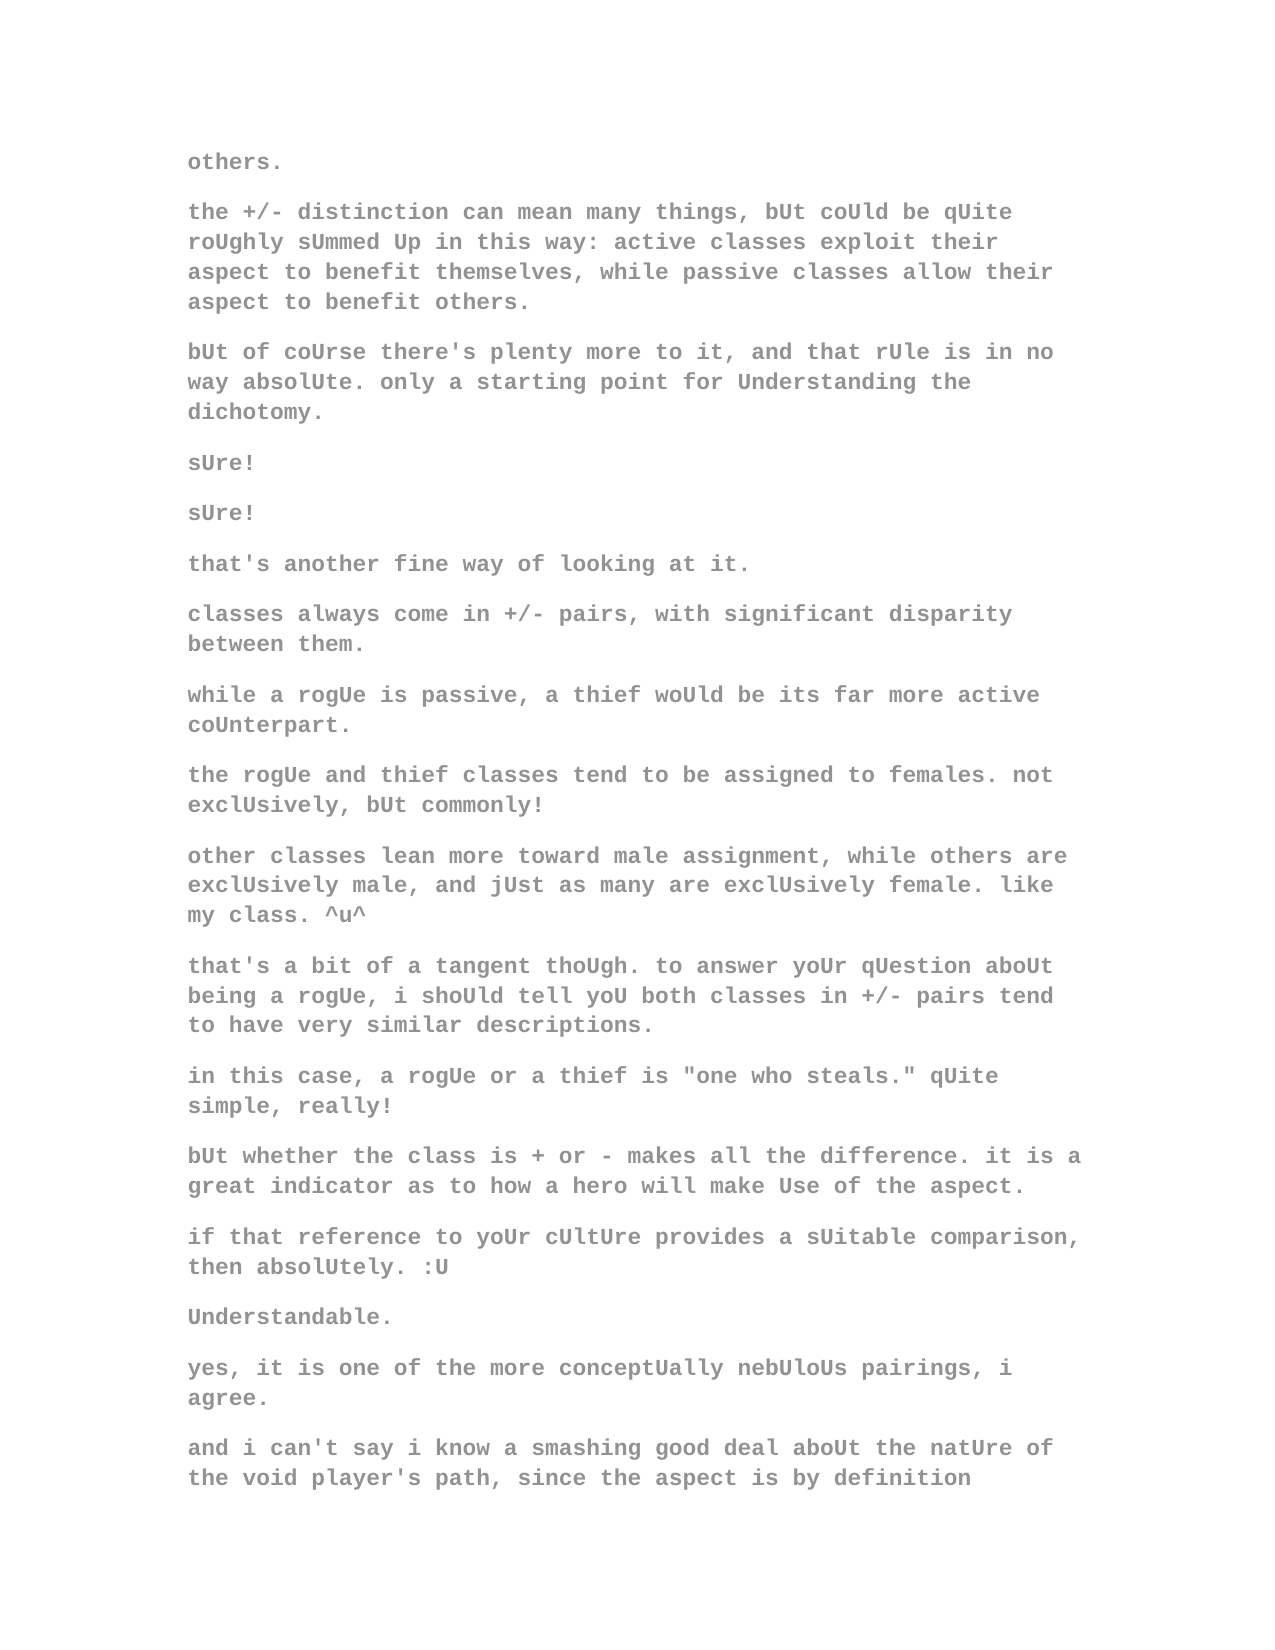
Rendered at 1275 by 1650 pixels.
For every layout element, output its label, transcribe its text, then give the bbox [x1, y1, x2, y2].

text classes always come in +/- pairs, with significant disparity between them. [187, 603, 1087, 658]
text the +/- distinction can mean many things, bUt coUld be qUite roUghly sUmmed Up in this way: active classes exploit their aspect to benefit themselves, while passive classes allow their aspect to benefit others. [187, 201, 1087, 316]
text other classes lean more toward male assignment, while others are exclUsively male, and jUst as many are exclUsively female. like my class. ^u^ [187, 844, 1087, 929]
text bUt of coUrse there's plenty more to it, and that rUle is in no way absolUte. only a starting point for Understanding the dichotomy. [187, 341, 1087, 426]
text others. [187, 150, 1087, 176]
text that's another fine way of looking at it. [187, 552, 1087, 578]
text if that reference to yoUr cUltUre provides a sUitable comparison, then absolUtely. :U [187, 1225, 1087, 1281]
text while a rogUe is passive, a thief woUld be its far more active coUnterpart. [187, 683, 1087, 739]
text and i can't say i know a smashing good deal aboUt the natUre of the void player's path, since the aspect is by definition [187, 1437, 1087, 1492]
text the rogUe and thief classes tend to be assigned to females. not exclUsively, bUt commonly! [187, 763, 1087, 819]
text that's a bit of a tangent thoUgh. to answer yoUr qUestion aboUt being a rogUe, i shoUld tell yoU both classes in +/- pairs tend to have very similar descriptions. [187, 954, 1087, 1040]
text sUre! [187, 451, 1087, 477]
text sUre! [187, 501, 1087, 527]
text Understandable. [187, 1306, 1087, 1332]
text yes, it is one of the more conceptUally nebUloUs pairings, i agree. [187, 1356, 1087, 1412]
text in this case, a rogUe or a thief is "one who steals." qUite simple, really! [187, 1064, 1087, 1120]
text bUt whether the class is + or - makes all the difference. it is a great indicator as to how a hero will make Use of the aspect. [187, 1145, 1087, 1201]
